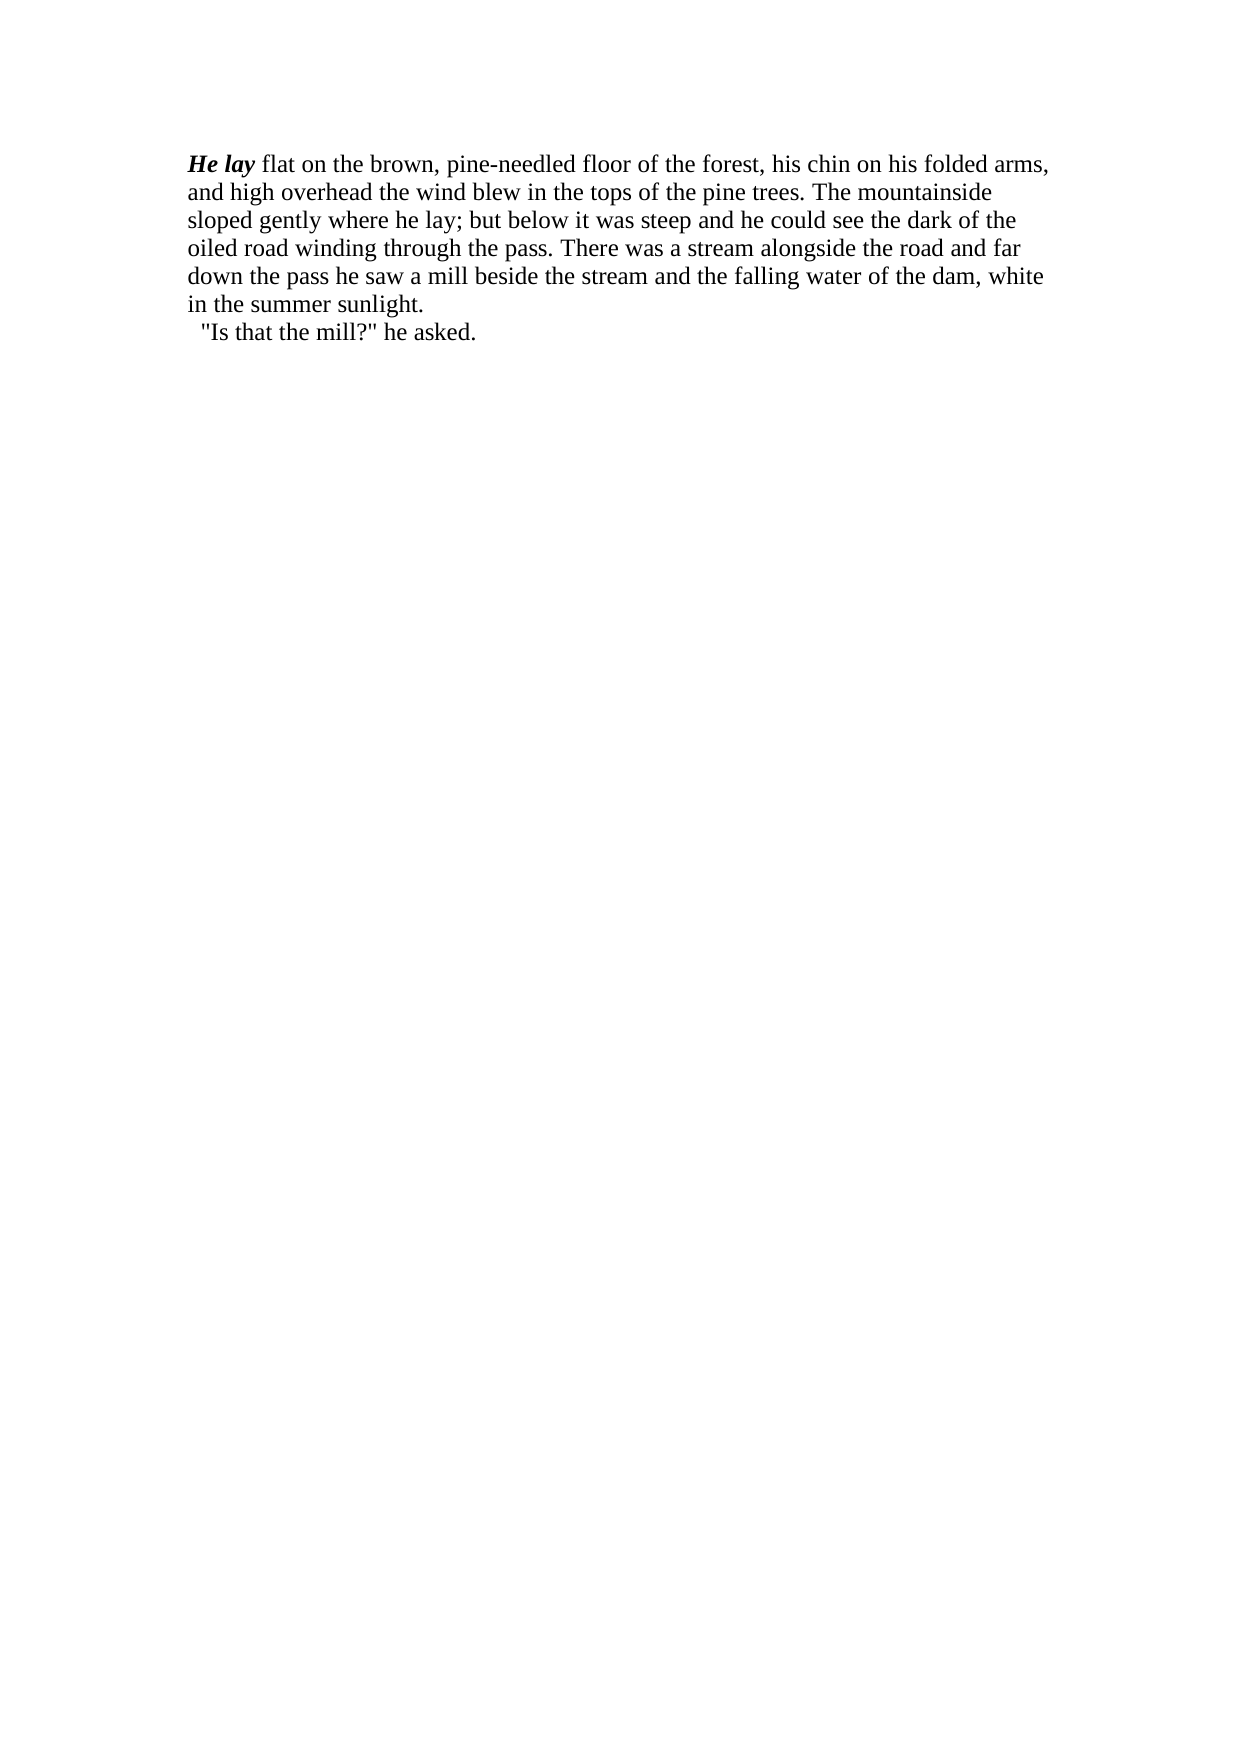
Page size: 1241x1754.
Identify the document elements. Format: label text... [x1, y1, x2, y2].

text He lay flat on the brown, pine-needled floor of the forest, his chin on his folded arms, and high overhead the wind blew in the tops of the pine trees. The mountainside sloped gently where he lay; but below it was steep and he could see the dark of the oiled road winding through the pass. There was a stream alongside the road and far down the pass he saw a mill beside the stream and the falling water of the dam, white in the summer sunlight. "Is that the mill?" he asked. [187, 150, 1053, 346]
